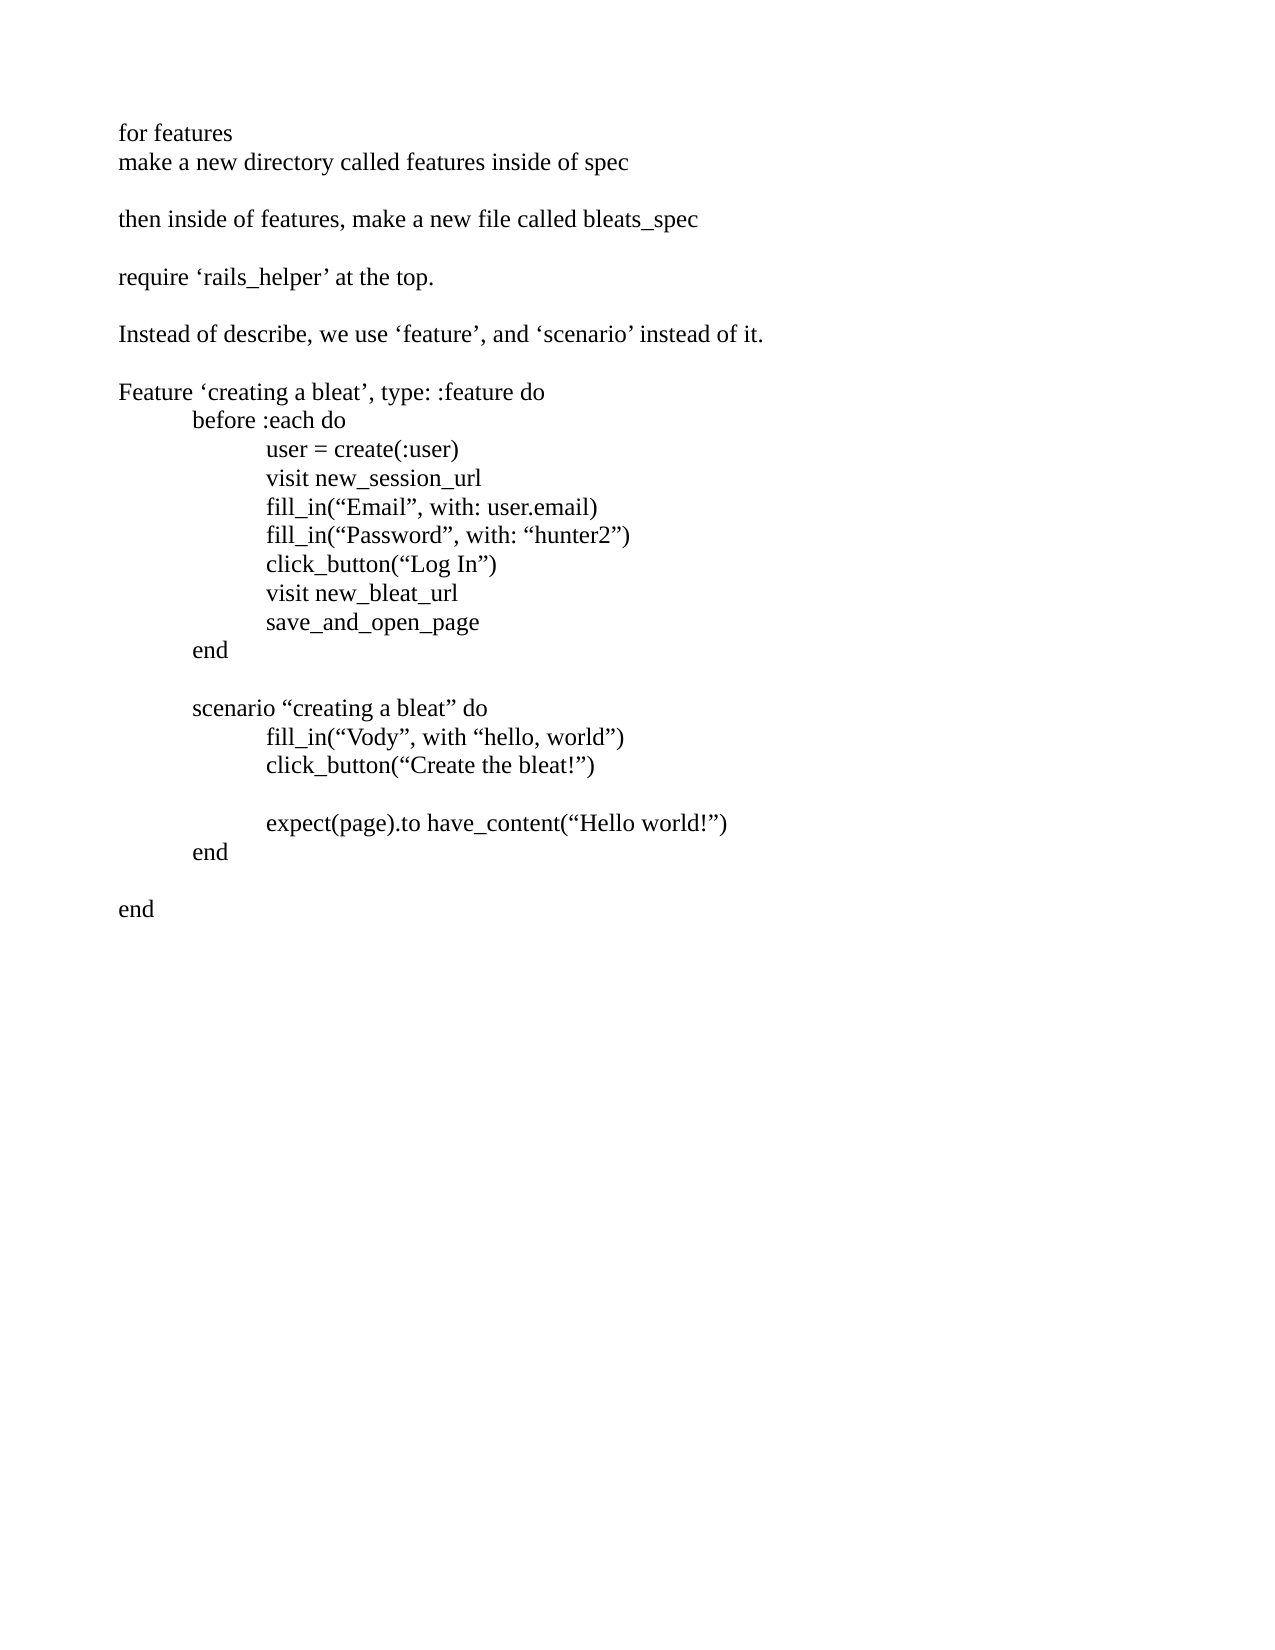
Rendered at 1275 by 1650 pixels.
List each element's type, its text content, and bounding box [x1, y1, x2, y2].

text require ‘rails_helper’ at the top. [118, 262, 1157, 291]
text save_and_open_page [118, 607, 1157, 636]
text end [118, 636, 1157, 664]
text Instead of describe, we use ‘feature’, and ‘scenario’ instead of it. [118, 319, 1157, 348]
text end [118, 894, 1157, 923]
text fill_in(“Password”, with: “hunter2”) [118, 521, 1157, 549]
text expect(page).to have_content(“Hello world!”) [118, 808, 1157, 837]
text user = create(:user) [118, 434, 1157, 463]
text fill_in(“Vody”, with “hello, world”) [118, 722, 1157, 751]
text make a new directory called features inside of spec [118, 147, 1157, 176]
text for features [118, 118, 1157, 147]
text click_button(“Log In”) [118, 549, 1157, 578]
text end [118, 837, 1157, 866]
text click_button(“Create the bleat!”) [118, 751, 1157, 779]
text visit new_session_url [118, 463, 1157, 492]
text then inside of features, make a new file called bleats_spec [118, 204, 1157, 233]
text before :each do [118, 406, 1157, 434]
text scenario “creating a bleat” do [118, 693, 1157, 722]
text Feature ‘creating a bleat’, type: :feature do [118, 377, 1157, 406]
text visit new_bleat_url [118, 578, 1157, 607]
text fill_in(“Email”, with: user.email) [118, 492, 1157, 521]
